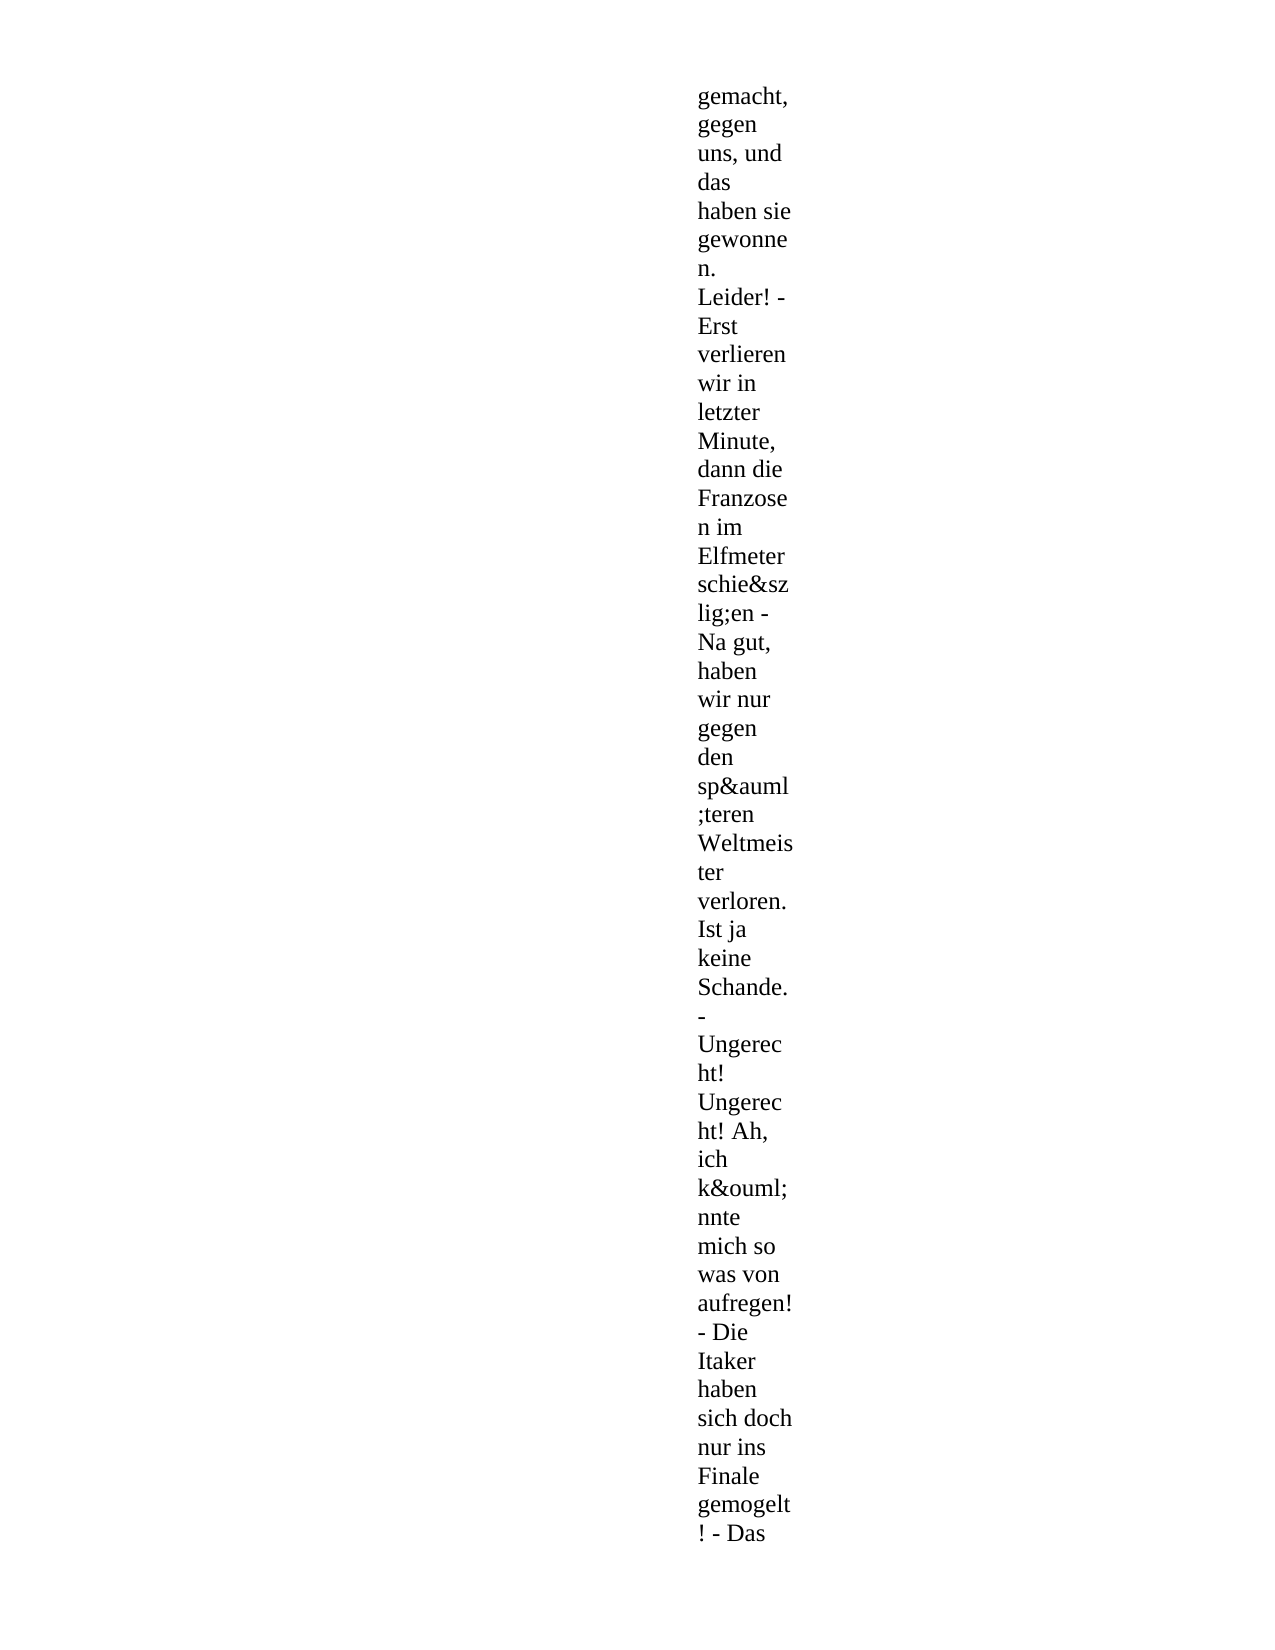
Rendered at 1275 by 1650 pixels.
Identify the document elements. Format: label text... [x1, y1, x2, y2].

table_cell [150, 75, 258, 1553]
table_cell [583, 75, 692, 1553]
table_cell gemacht, gegen uns, und das haben sie gewonnen. Leider! - Erst verlieren wir in letzter Minute, dann die Franzosen im Elfmeterschie&szlig;en - Na gut, haben wir nur gegen den sp&auml;teren Weltmeister verloren. Ist ja keine Schande. - Ungerecht! Ungerecht! Ah, ich k&ouml;nnte mich so was von aufregen! - Die Itaker haben sich doch nur ins Finale gemogelt! - Das [692, 75, 800, 1553]
table_cell [908, 75, 1017, 1553]
table_cell [258, 75, 367, 1553]
table_cell [475, 75, 583, 1553]
table_cell [1017, 75, 1125, 1553]
table_cell [800, 75, 908, 1553]
table_cell [367, 75, 475, 1553]
